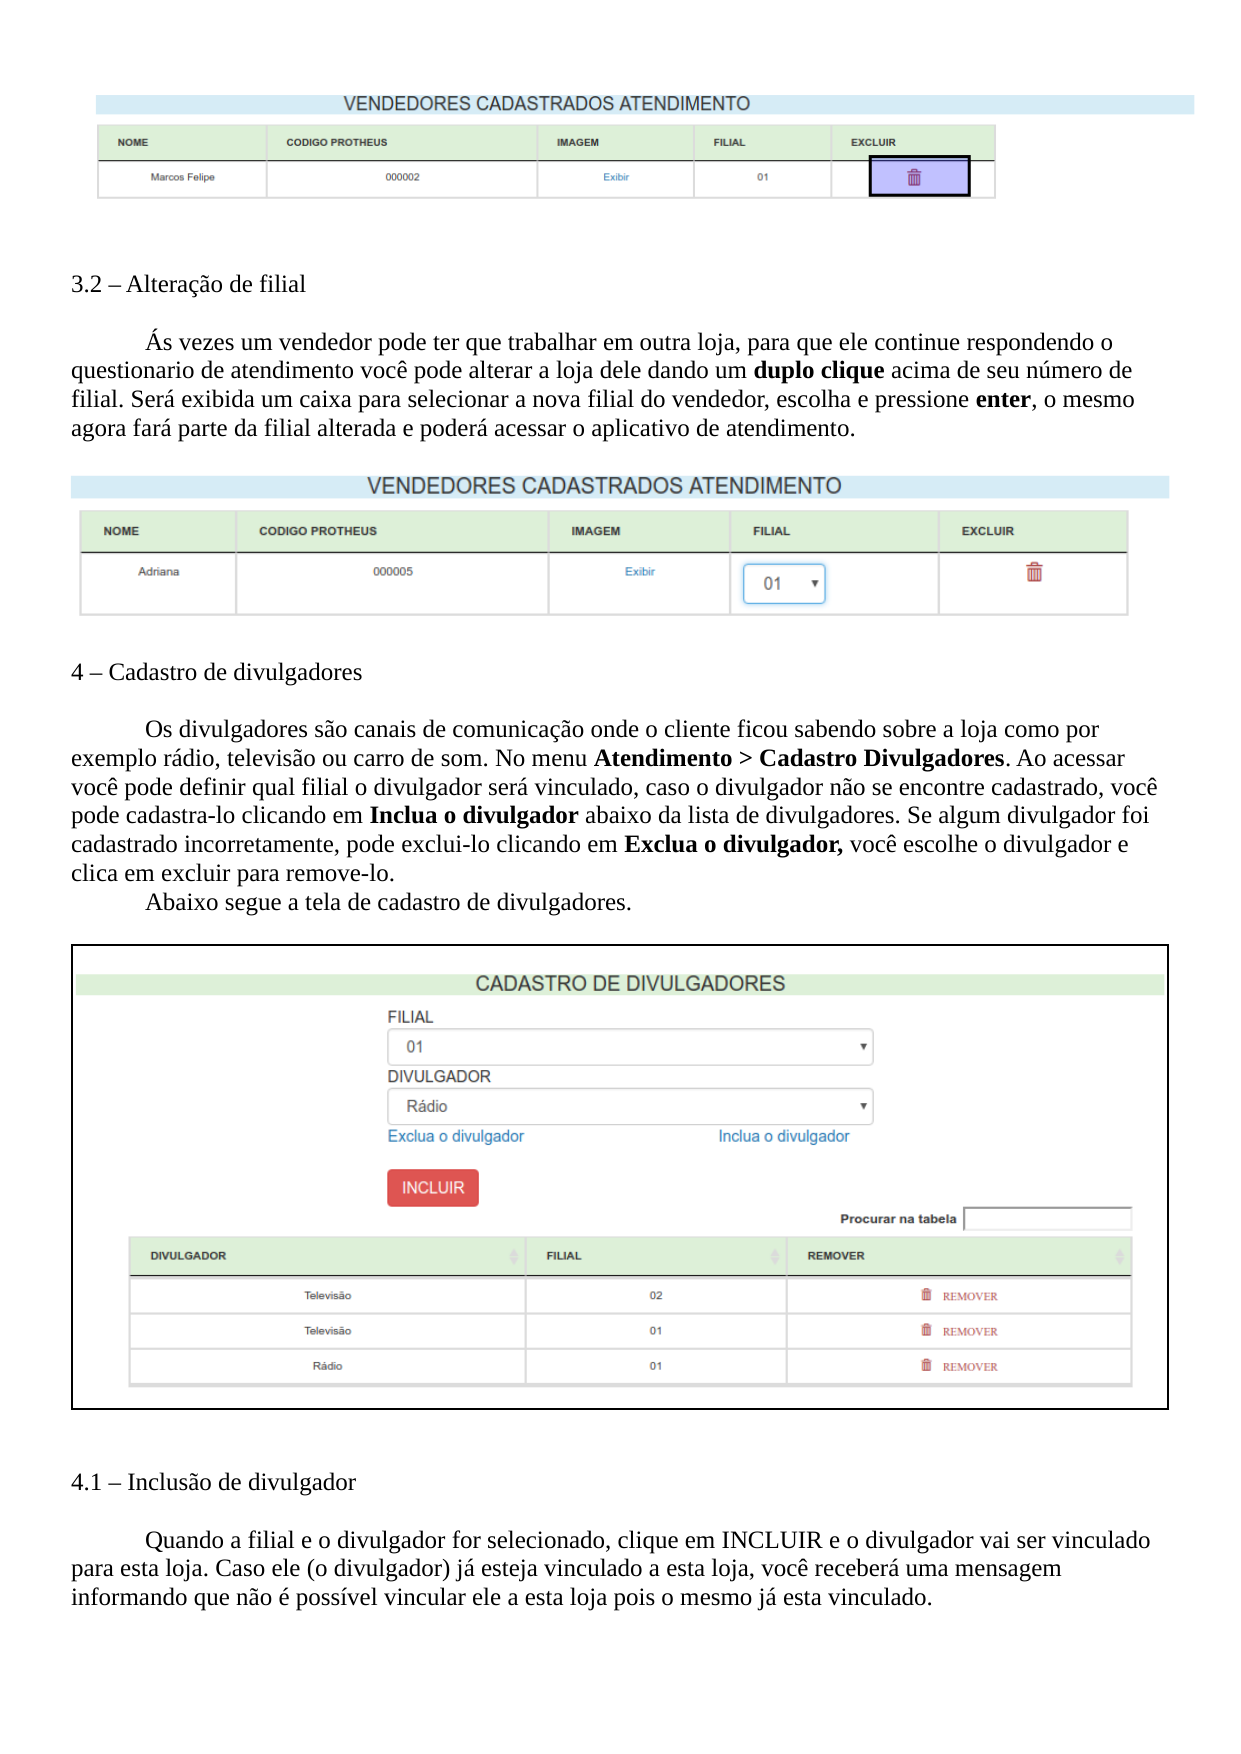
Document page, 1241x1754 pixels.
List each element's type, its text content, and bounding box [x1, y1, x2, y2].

text 4 – Cadastro de divulgadores [71, 657, 1169, 686]
text 3.2 – Alteração de filial [71, 269, 1169, 298]
picture [70, 470, 1170, 629]
text Ás vezes um vendedor pode ter que trabalhar em outra loja, para que ele continue respondendo o questionario de atendimento você pode alterar a loja dele dando um duplo clique acima de seu número de filial. Será exibida um caixa para selecionar a nova filial do vendedor, escolha e pressione enter, o mesmo agora fará parte da filial alterada e poderá acessar o aplicativo de atendimento. [71, 327, 1169, 442]
text Os divulgadores são canais de comunicação onde o cliente ficou sabendo sobre a loja como por exemplo rádio, televisão ou carro de som. No menu Atendimento > Cadastro Divulgadores. Ao acessar você pode definir qual filial o divulgador será vinculado, caso o divulgador não se encontre cadastrado, você pode cadastra-lo clicando em Inclua o divulgador abaixo da lista de divulgadores. Se algum divulgador foi cadastrado incorretamente, pode exclui-lo clicando em Exclua o divulgador, você escolhe o divulgador e clica em excluir para remove-lo. [71, 714, 1169, 887]
text Quando a filial e o divulgador for selecionado, clique em INCLUIR e o divulgador vai ser vinculado para esta loja. Caso ele (o divulgador) já esteja vinculado a esta loja, você receberá uma mensagem informando que não é possível vincular ele a esta loja pois o mesmo já esta vinculado. [71, 1525, 1169, 1611]
text Abaixo segue a tela de cadastro de divulgadores. [71, 887, 1169, 916]
picture [75, 949, 1165, 1405]
text 4.1 – Inclusão de divulgador [71, 1467, 1169, 1496]
picture [95, 92, 1195, 212]
